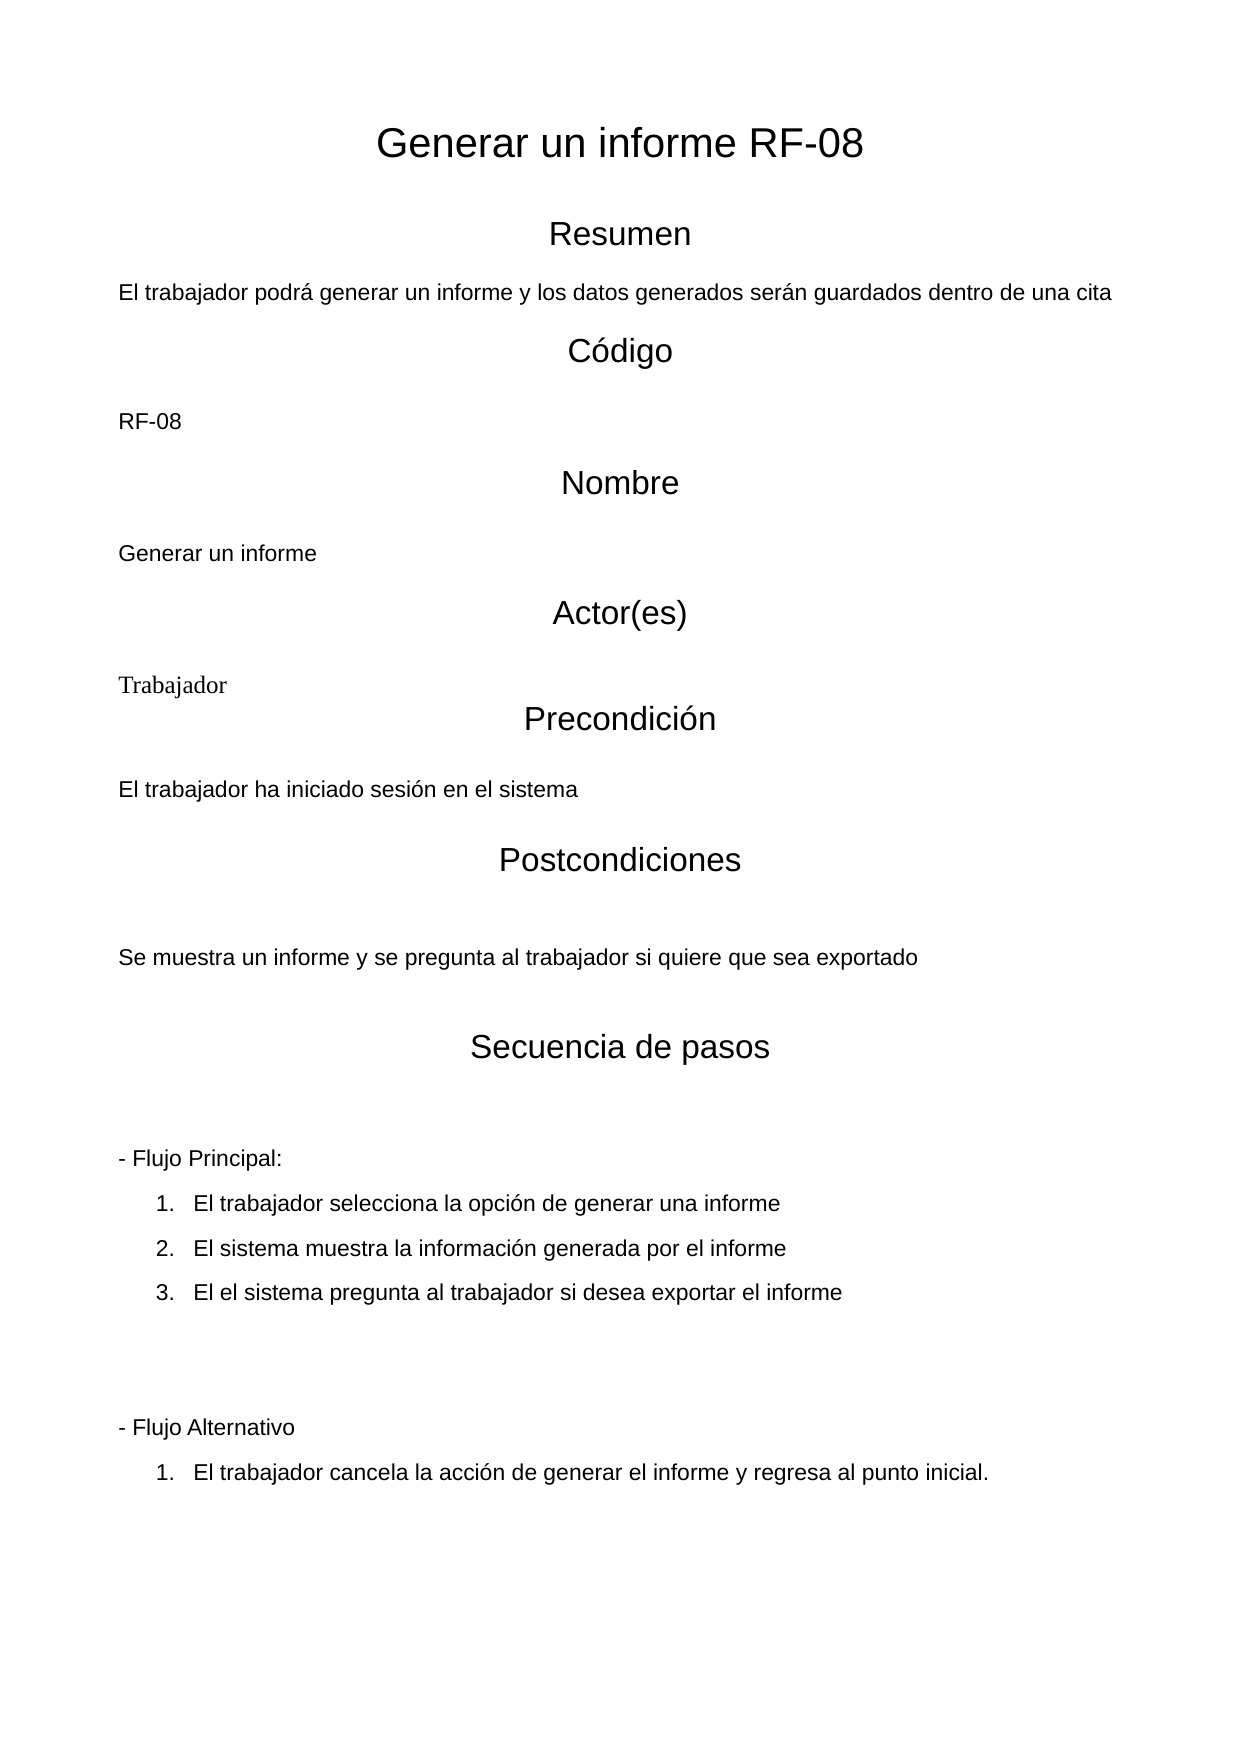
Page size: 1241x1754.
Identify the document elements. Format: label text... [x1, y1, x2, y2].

text Se muestra un informe y se pregunta al trabajador si quiere que sea exportado [118, 943, 1122, 970]
list El trabajador cancela la acción de generar el informe y regresa al punto inicial. [156, 1458, 1122, 1485]
text Postcondiciones [118, 840, 1122, 879]
text Resumen [118, 214, 1122, 252]
text Código [118, 331, 1122, 370]
text Generar un informe [118, 540, 1122, 567]
list El trabajador selecciona la opción de generar una informe [156, 1190, 1122, 1216]
text RF-08 [118, 408, 1122, 435]
text Secuencia de pasos [118, 1027, 1122, 1066]
text Generar un informe RF-08 [118, 118, 1122, 166]
text El trabajador podrá generar un informe y los datos generados serán guardados dentro de una cita [118, 279, 1122, 305]
text Nombre [118, 463, 1122, 502]
text El trabajador ha iniciado sesión en el sistema [118, 776, 1122, 802]
text Trabajador [118, 670, 1122, 699]
text Precondición [118, 699, 1122, 737]
list El el sistema pregunta al trabajador si desea exportar el informe [156, 1279, 1122, 1306]
list El sistema muestra la información generada por el informe [156, 1234, 1122, 1261]
text - Flujo Alternativo [118, 1414, 1122, 1440]
text - Flujo Principal: [118, 1145, 1122, 1171]
text Actor(es) [118, 593, 1122, 631]
